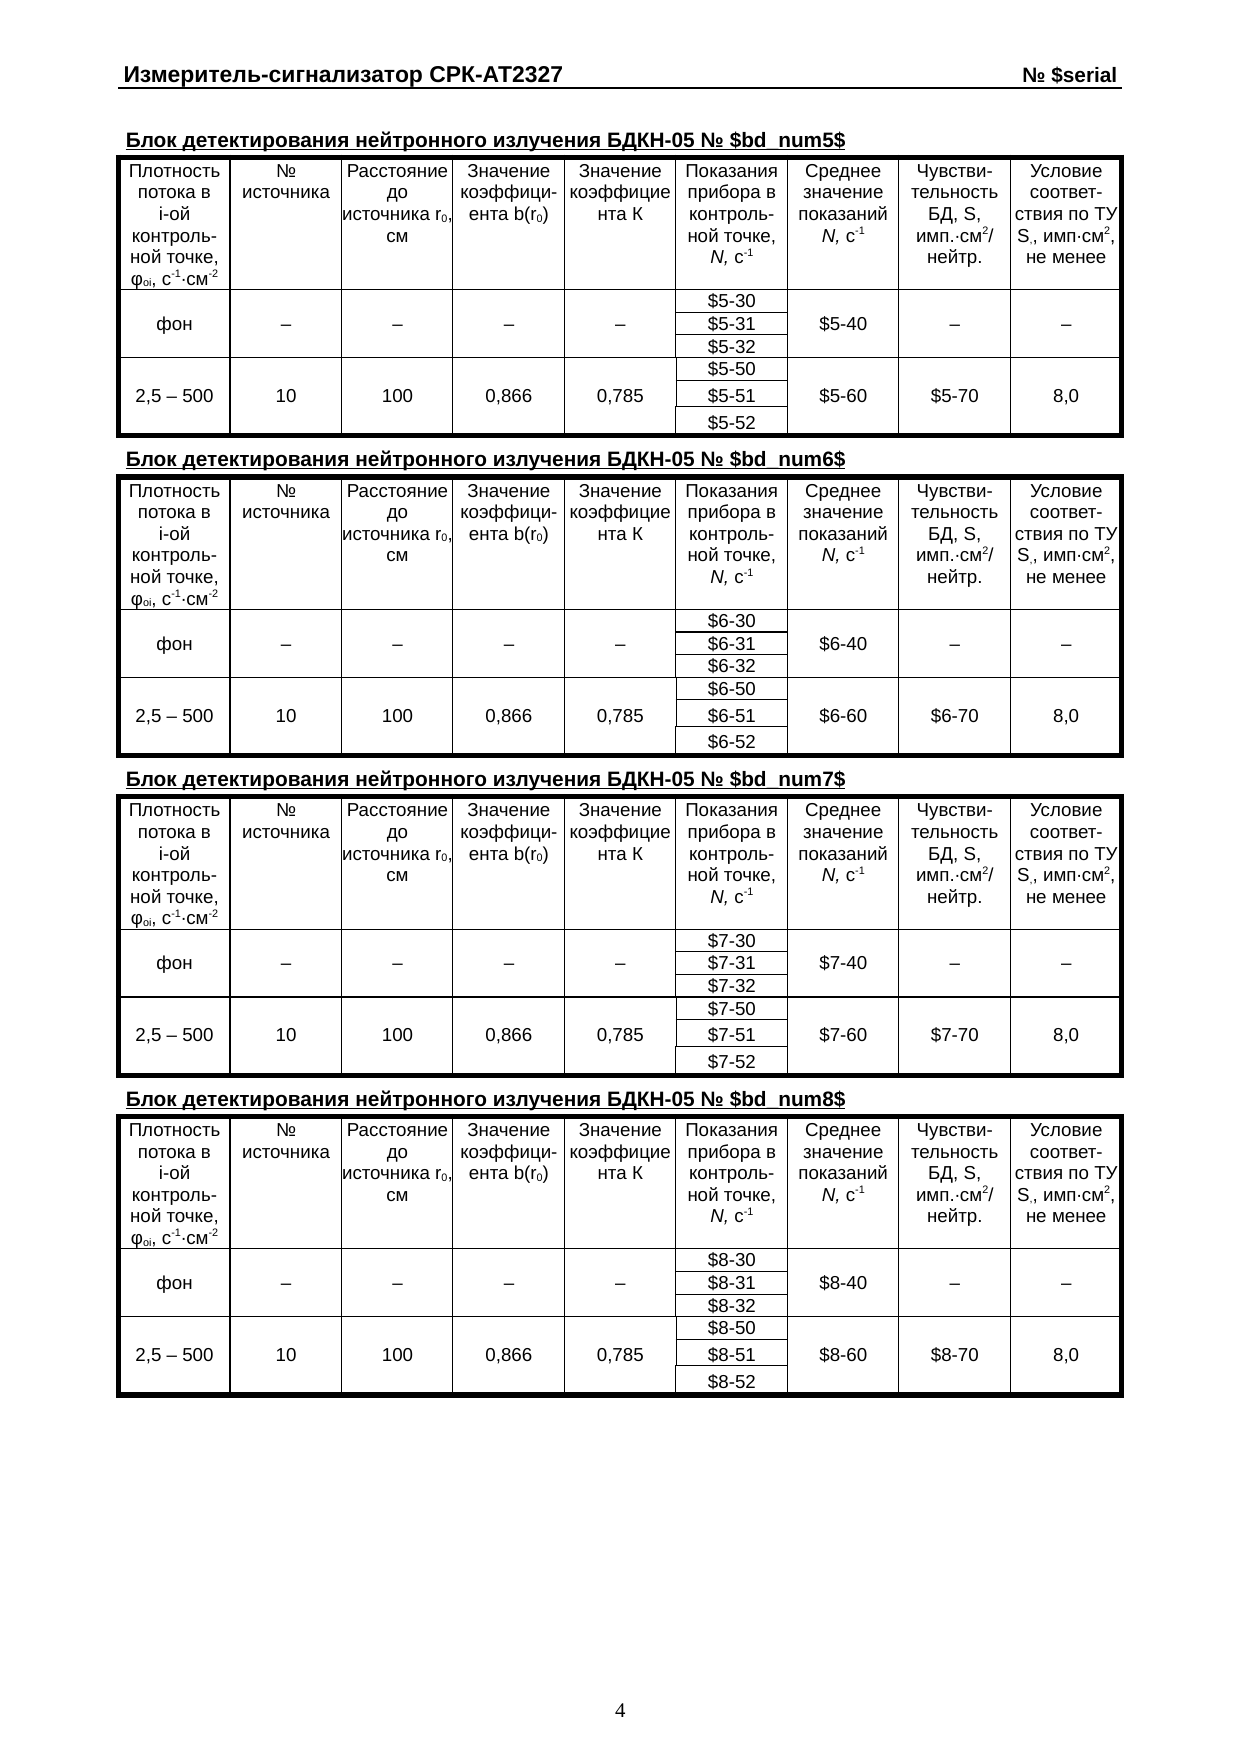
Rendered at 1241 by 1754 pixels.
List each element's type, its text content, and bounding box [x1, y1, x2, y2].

table_cell – [565, 290, 675, 357]
table_cell 2,5 – 500 [121, 1317, 229, 1392]
table_cell Расстояние до источника r0, см [342, 1119, 452, 1248]
table_cell 8,0 [1011, 1317, 1119, 1392]
table_cell Среднее значение показаний N, с-1 [788, 799, 898, 928]
table_cell – [1011, 290, 1119, 357]
table_cell 0,785 [565, 1317, 676, 1392]
table_cell $5-50 [677, 358, 787, 379]
table_cell $6-70 [899, 678, 1010, 753]
table_cell 0,785 [565, 358, 676, 433]
table_cell 0,866 [453, 358, 564, 433]
table_cell – [565, 1249, 675, 1316]
table_cell $8-32 [676, 1295, 787, 1316]
table_cell Расстояние до источника r0, см [342, 160, 452, 289]
table_cell – [899, 610, 1010, 677]
table_cell – [231, 610, 341, 677]
table_cell Чувстви-тельность БД, S, имп.·см2/ нейтр. [899, 480, 1010, 609]
table_cell Показания прибора в контроль-ной точке, N, с-1 [676, 480, 787, 609]
table_cell фон [121, 930, 229, 996]
table_cell $5-40 [788, 290, 898, 357]
table_cell 0,785 [565, 998, 676, 1072]
table_cell $5-32 [676, 335, 787, 357]
table_cell $6-50 [677, 678, 787, 699]
table_cell – [453, 610, 564, 677]
table_cell Показания прибора в контроль-ной точке, N, с-1 [676, 799, 787, 928]
table_cell $6-32 [676, 655, 787, 677]
table_cell Условие соответ-ствия по ТУ S,, имп·см2, не менее [1011, 1119, 1119, 1248]
table_cell – [899, 1249, 1010, 1316]
table_cell 0,785 [565, 678, 676, 753]
table_cell Плотность потока в i-ой контроль-ной точке, φoi, с-1·см-2 [121, 799, 229, 928]
table_cell Значение коэффици-ента b(r0) [453, 480, 564, 609]
table_cell 100 [342, 1317, 452, 1392]
table_cell $7-32 [676, 975, 787, 996]
table_cell $8-51 [677, 1340, 787, 1365]
table_cell 0,866 [453, 1317, 564, 1392]
table_cell – [342, 930, 452, 996]
table_cell $8-31 [676, 1272, 787, 1293]
table_cell № источника [231, 1119, 341, 1248]
table_cell Плотность потока в i-ой контроль-ной точке, φoi, с-1·см-2 [121, 480, 229, 609]
table_cell – [565, 930, 675, 996]
table_cell Значение коэффициента К [565, 1119, 675, 1248]
table_cell Показания прибора в контроль-ной точке, N, с-1 [676, 1119, 787, 1248]
table_cell 100 [342, 998, 452, 1072]
table_cell фон [121, 290, 229, 357]
table_header Блок детектирования нейтронного излучения БДКН-05 № $bd_num7$ [119, 758, 1122, 794]
table_cell Значение коэффици-ента b(r0) [453, 1119, 564, 1248]
table_cell 0,866 [453, 678, 564, 753]
table_cell Плотность потока в i-ой контроль-ной точке, φoi, с-1·см-2 [121, 1119, 229, 1248]
table_cell – [231, 290, 341, 357]
table_cell – [342, 610, 452, 677]
table_cell $7-30 [676, 930, 787, 951]
table_cell – [1011, 610, 1119, 677]
table_cell $8-70 [899, 1317, 1010, 1392]
table_cell Расстояние до источника r0, см [342, 480, 452, 609]
table_cell $7-50 [677, 998, 787, 1019]
table_cell – [453, 1249, 564, 1316]
table_cell 10 [231, 358, 341, 433]
table_cell – [342, 290, 452, 357]
table_cell $6-60 [788, 678, 898, 753]
table_cell Чувстви-тельность БД, S, имп.·см2/ нейтр. [899, 160, 1010, 289]
table_cell – [453, 290, 564, 357]
table_cell $8-60 [788, 1317, 898, 1392]
table_cell фон [121, 610, 229, 677]
table_cell Значение коэффициента К [565, 160, 675, 289]
table_cell 100 [342, 678, 452, 753]
table_cell $5-31 [676, 313, 787, 334]
table_cell $8-40 [788, 1249, 898, 1316]
table_cell $7-60 [788, 998, 898, 1072]
table_cell 2,5 – 500 [121, 358, 229, 433]
table_cell – [1011, 1249, 1119, 1316]
table_cell – [565, 610, 675, 677]
table_cell Среднее значение показаний N, с-1 [788, 480, 898, 609]
table_cell $8-52 [676, 1366, 787, 1392]
table_cell – [231, 1249, 341, 1316]
table_cell – [899, 290, 1010, 357]
table_cell 8,0 [1011, 678, 1119, 753]
table_cell $7-51 [677, 1020, 787, 1046]
table_cell $8-30 [676, 1249, 787, 1271]
table_cell $7-52 [676, 1047, 787, 1072]
table_cell $6-40 [788, 610, 898, 677]
table_cell Условие соответ-ствия по ТУ S,, имп·см2, не менее [1011, 160, 1119, 289]
table_cell $6-51 [677, 700, 787, 726]
table_cell $6-52 [676, 727, 787, 753]
table_cell фон [121, 1249, 229, 1316]
table_cell $7-31 [676, 952, 787, 974]
table_header Блок детектирования нейтронного излучения БДКН-05 № $bd_num5$ [119, 119, 1122, 154]
table_cell $6-31 [676, 633, 787, 654]
table_cell $5-30 [676, 290, 787, 312]
table_cell $5-52 [676, 407, 787, 433]
table_cell 100 [342, 358, 452, 433]
table_cell 8,0 [1011, 358, 1119, 433]
table_header Блок детектирования нейтронного излучения БДКН-05 № $bd_num6$ [119, 438, 1122, 474]
table_cell Плотность потока в i-ой контроль-ной точке, φoi, с-1·см-2 [121, 160, 229, 289]
table_cell Условие соответ-ствия по ТУ S,, имп·см2, не менее [1011, 799, 1119, 928]
table_cell 2,5 – 500 [121, 998, 229, 1072]
table_cell 10 [231, 678, 341, 753]
table_cell Значение коэффициента К [565, 799, 675, 928]
table_cell – [231, 930, 341, 996]
table_cell 10 [231, 998, 341, 1072]
table_cell $7-70 [899, 998, 1010, 1072]
table_cell $8-50 [677, 1317, 787, 1339]
table_cell – [1011, 930, 1119, 996]
table_cell № источника [231, 160, 341, 289]
table_cell $5-70 [899, 358, 1010, 433]
table_cell – [342, 1249, 452, 1316]
table_header Блок детектирования нейтронного излучения БДКН-05 № $bd_num8$ [119, 1078, 1122, 1114]
table_cell 0,866 [453, 998, 564, 1072]
table_cell № источника [231, 480, 341, 609]
table_cell 10 [231, 1317, 341, 1392]
table_cell 2,5 – 500 [121, 678, 229, 753]
table_cell Среднее значение показаний N, с-1 [788, 1119, 898, 1248]
table_cell – [899, 930, 1010, 996]
table_cell Среднее значение показаний N, с-1 [788, 160, 898, 289]
table_cell $7-40 [788, 930, 898, 996]
table_cell Расстояние до источника r0, см [342, 799, 452, 928]
table_cell № источника [231, 799, 341, 928]
table_cell Значение коэффициента К [565, 480, 675, 609]
table_cell 8,0 [1011, 998, 1119, 1072]
table_cell Значение коэффици-ента b(r0) [453, 799, 564, 928]
table_cell Показания прибора в контроль-ной точке, N, с-1 [676, 160, 787, 289]
table_cell – [453, 930, 564, 996]
table_cell Значение коэффици-ента b(r0) [453, 160, 564, 289]
table_cell Чувстви-тельность БД, S, имп.·см2/ нейтр. [899, 1119, 1010, 1248]
table_cell $5-60 [788, 358, 898, 433]
table_cell $5-51 [677, 381, 787, 406]
table_cell Условие соответ-ствия по ТУ S,, имп·см2, не менее [1011, 480, 1119, 609]
table_cell Чувстви-тельность БД, S, имп.·см2/ нейтр. [899, 799, 1010, 928]
table_cell $6-30 [676, 610, 787, 631]
